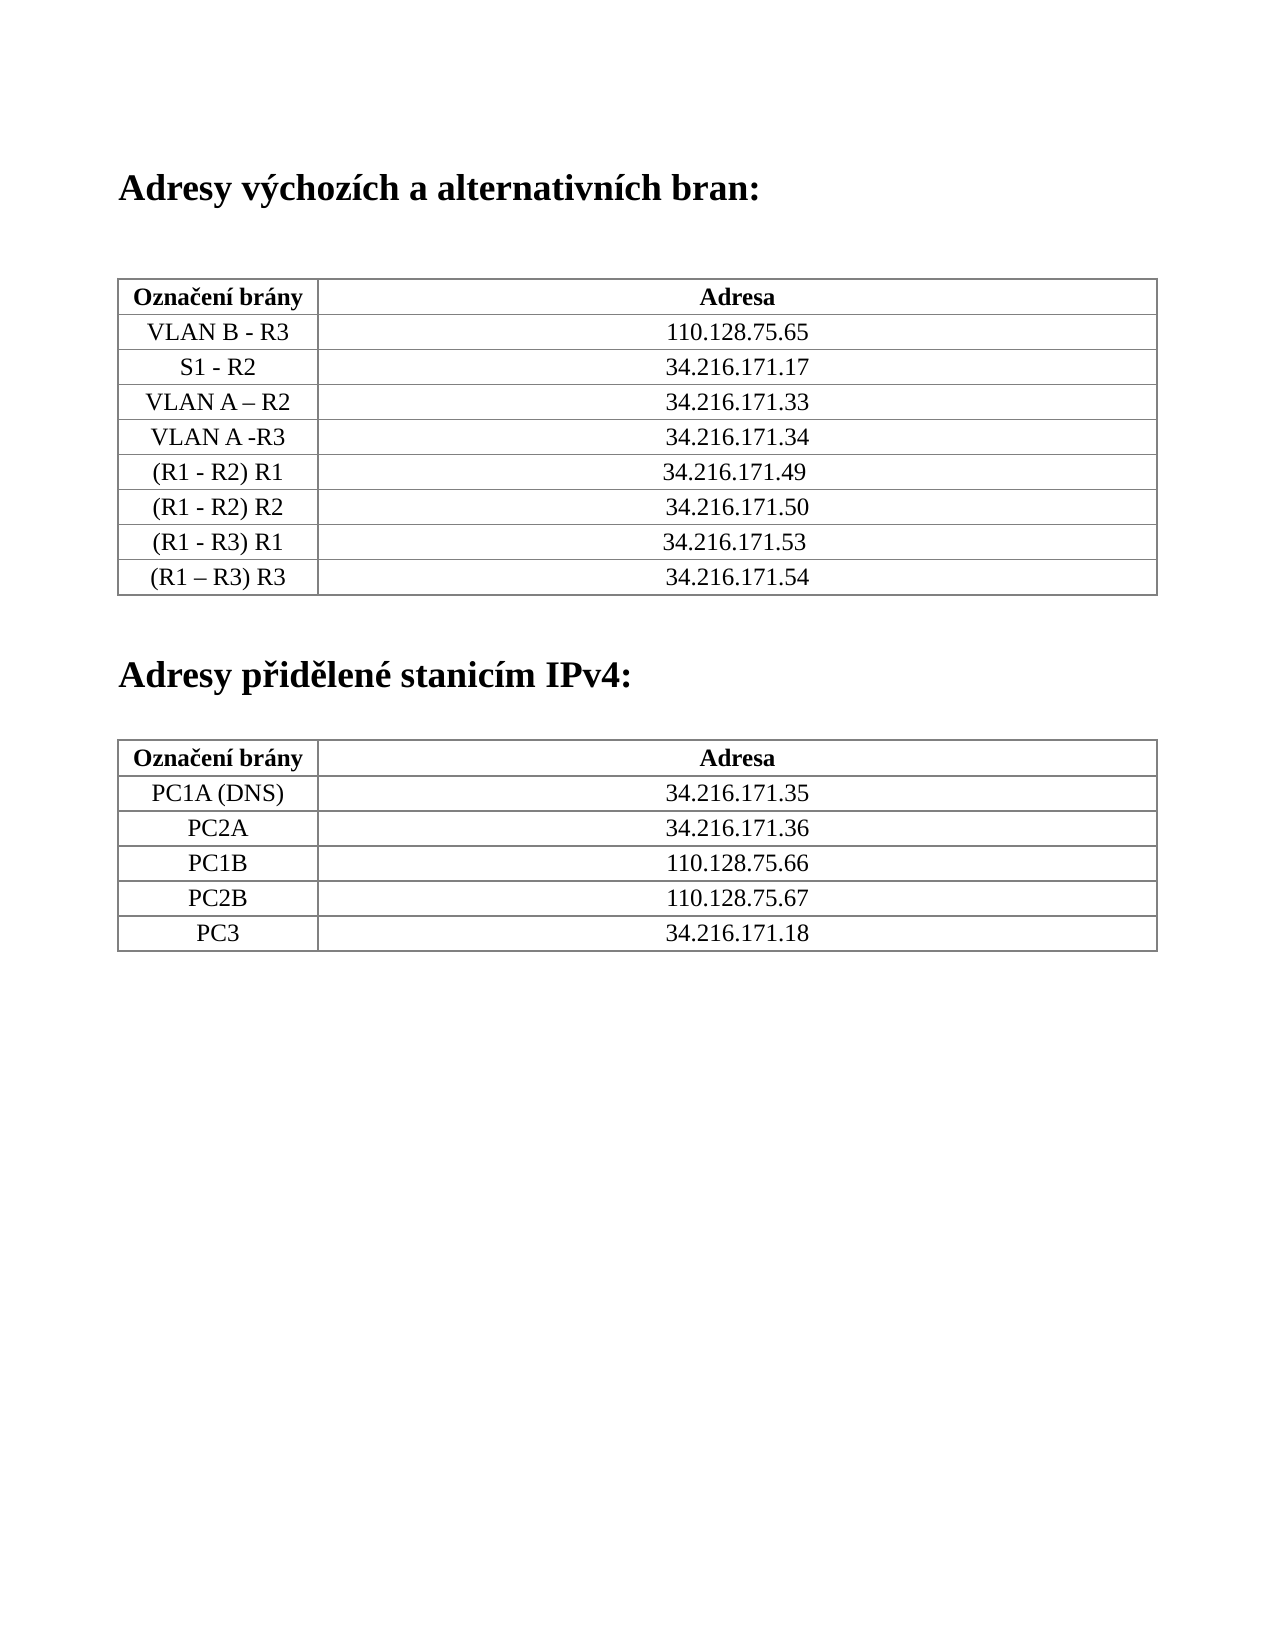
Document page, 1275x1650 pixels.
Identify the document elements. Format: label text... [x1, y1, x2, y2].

table_cell VLAN A -R3 [119, 420, 317, 454]
table_cell 34.216.171.35 [319, 777, 1156, 810]
table_header Adresa [319, 741, 1156, 775]
table_cell (R1 - R2) R1 [119, 455, 317, 489]
table_cell 110.128.75.67 [319, 882, 1156, 915]
table_cell 34.216.171.17 [319, 350, 1156, 384]
table_cell PC1A (DNS) [119, 777, 317, 810]
text Adresy výchozích a alternativních bran: [118, 166, 1157, 209]
table_cell 34.216.171.49 [319, 455, 1156, 489]
text Adresy přidělené stanicím IPv4: [118, 653, 1157, 696]
table_cell 34.216.171.50 [319, 490, 1156, 524]
table_header Označení brány [119, 280, 317, 314]
table_cell 34.216.171.33 [319, 385, 1156, 419]
table_cell PC2A [119, 812, 317, 845]
table_header Označení brány [119, 741, 317, 775]
table_cell (R1 – R3) R3 [119, 560, 317, 594]
table_cell PC1B [119, 847, 317, 880]
table_cell 34.216.171.54 [319, 560, 1156, 594]
table_cell (R1 - R3) R1 [119, 525, 317, 559]
table_cell 34.216.171.36 [319, 812, 1156, 845]
table_header Adresa [319, 280, 1156, 314]
table_cell S1 - R2 [119, 350, 317, 384]
table_cell 34.216.171.34 [319, 420, 1156, 454]
table_cell 110.128.75.65 [319, 315, 1156, 349]
table_cell (R1 - R2) R2 [119, 490, 317, 524]
table_cell VLAN B - R3 [119, 315, 317, 349]
table_cell VLAN A – R2 [119, 385, 317, 419]
table_cell 34.216.171.18 [319, 917, 1156, 950]
table_cell 34.216.171.53 [319, 525, 1156, 559]
table_cell PC3 [119, 917, 317, 950]
table_cell PC2B [119, 882, 317, 915]
table_cell 110.128.75.66 [319, 847, 1156, 880]
